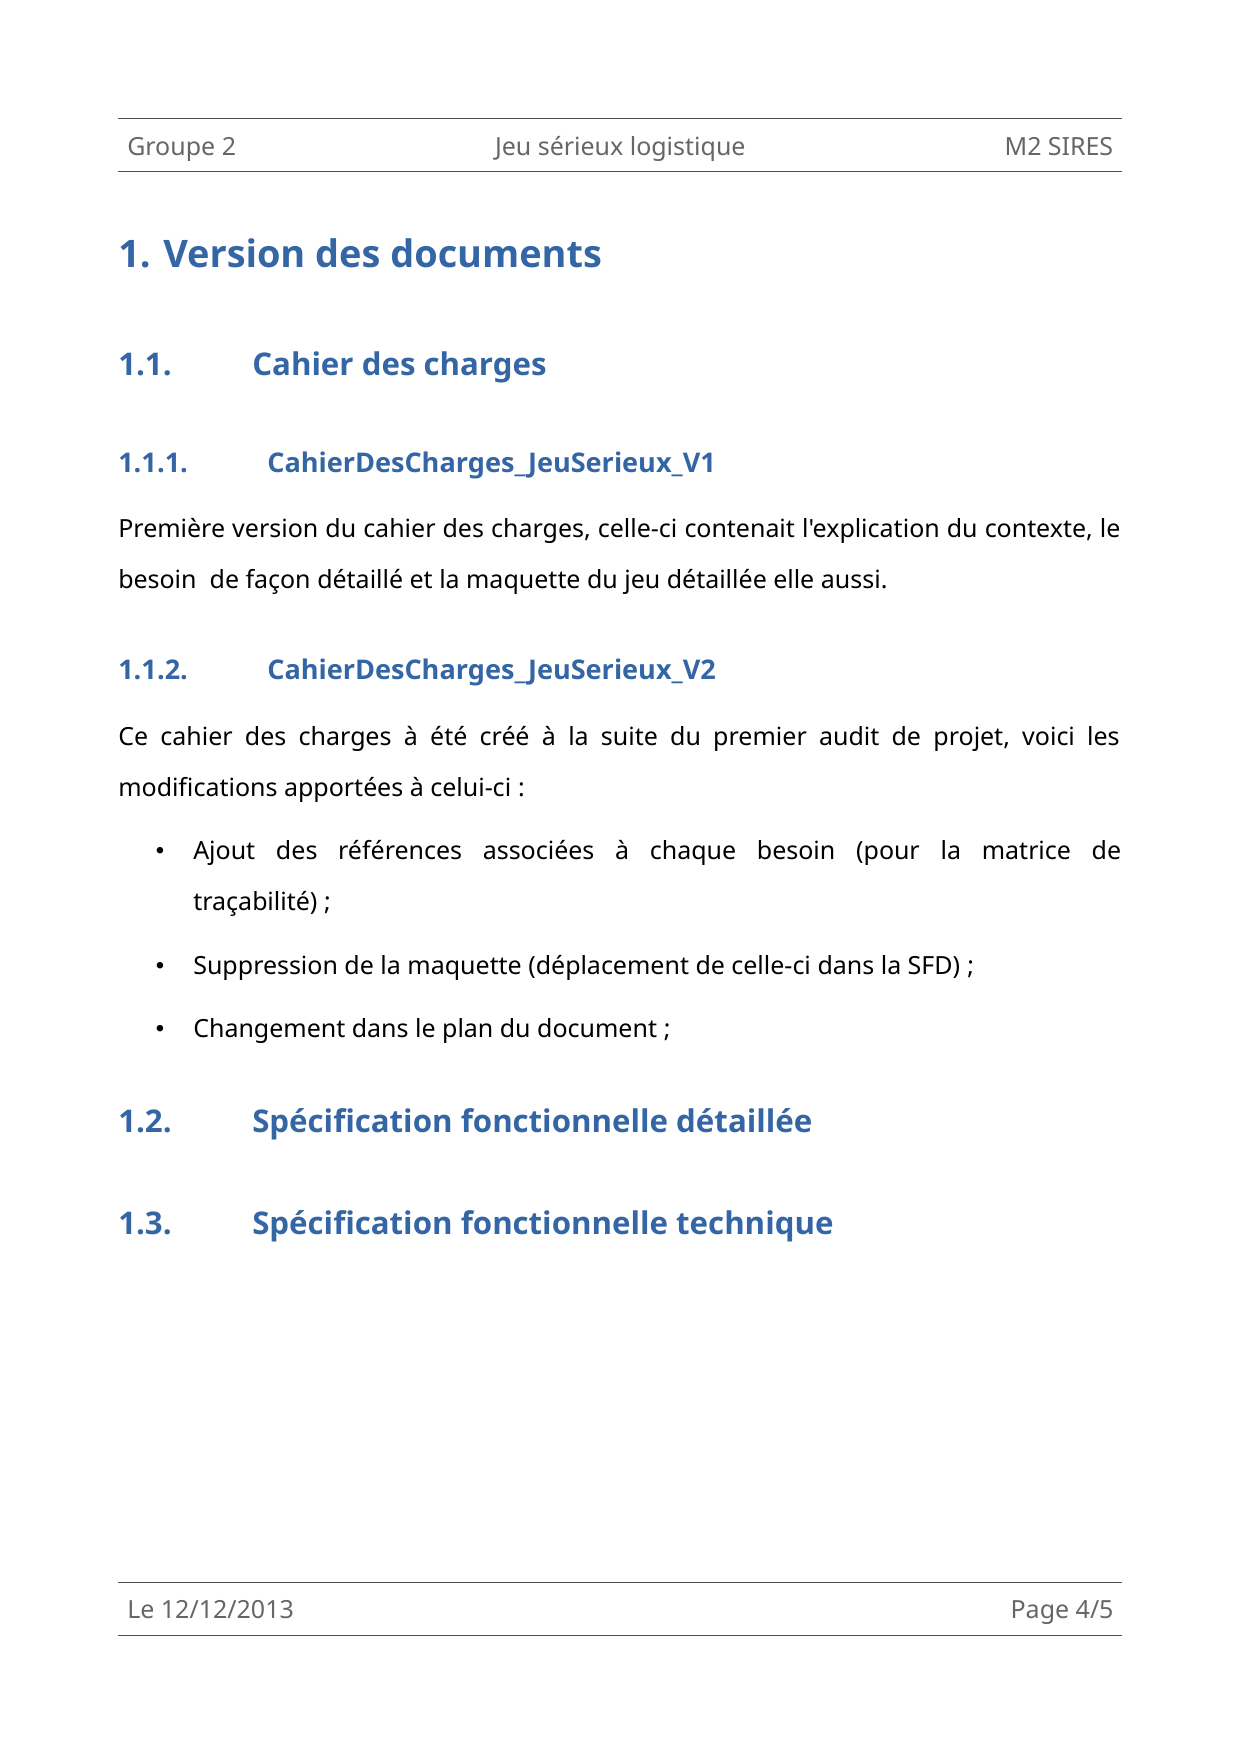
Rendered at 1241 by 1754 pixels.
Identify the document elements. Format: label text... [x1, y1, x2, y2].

list Suppression de la maquette (déplacement de celle-ci dans la SFD) ; [156, 947, 1122, 981]
subtitle Spécification fonctionnelle détaillée [118, 1099, 1122, 1142]
list Changement dans le plan du document ; [156, 1011, 1122, 1045]
text Première version du cahier des charges, celle-ci contenait l'explication du contexte, le besoin de façon détaillé et la maquette du jeu détaillée elle aussi. [118, 511, 1122, 596]
subtitle CahierDesCharges_JeuSerieux_V1 [118, 443, 1122, 480]
subtitle CahierDesCharges_JeuSerieux_V2 [118, 650, 1122, 687]
subtitle Cahier des charges [118, 342, 1122, 384]
subtitle Version des documents [118, 227, 1122, 278]
text Ce cahier des charges à été créé à la suite du premier audit de projet, voici les modifications apportées à celui-ci : [118, 718, 1122, 803]
list Ajout des références associées à chaque besoin (pour la matrice de traçabilité) ; [156, 833, 1122, 918]
subtitle Spécification fonctionnelle technique [118, 1201, 1122, 1243]
